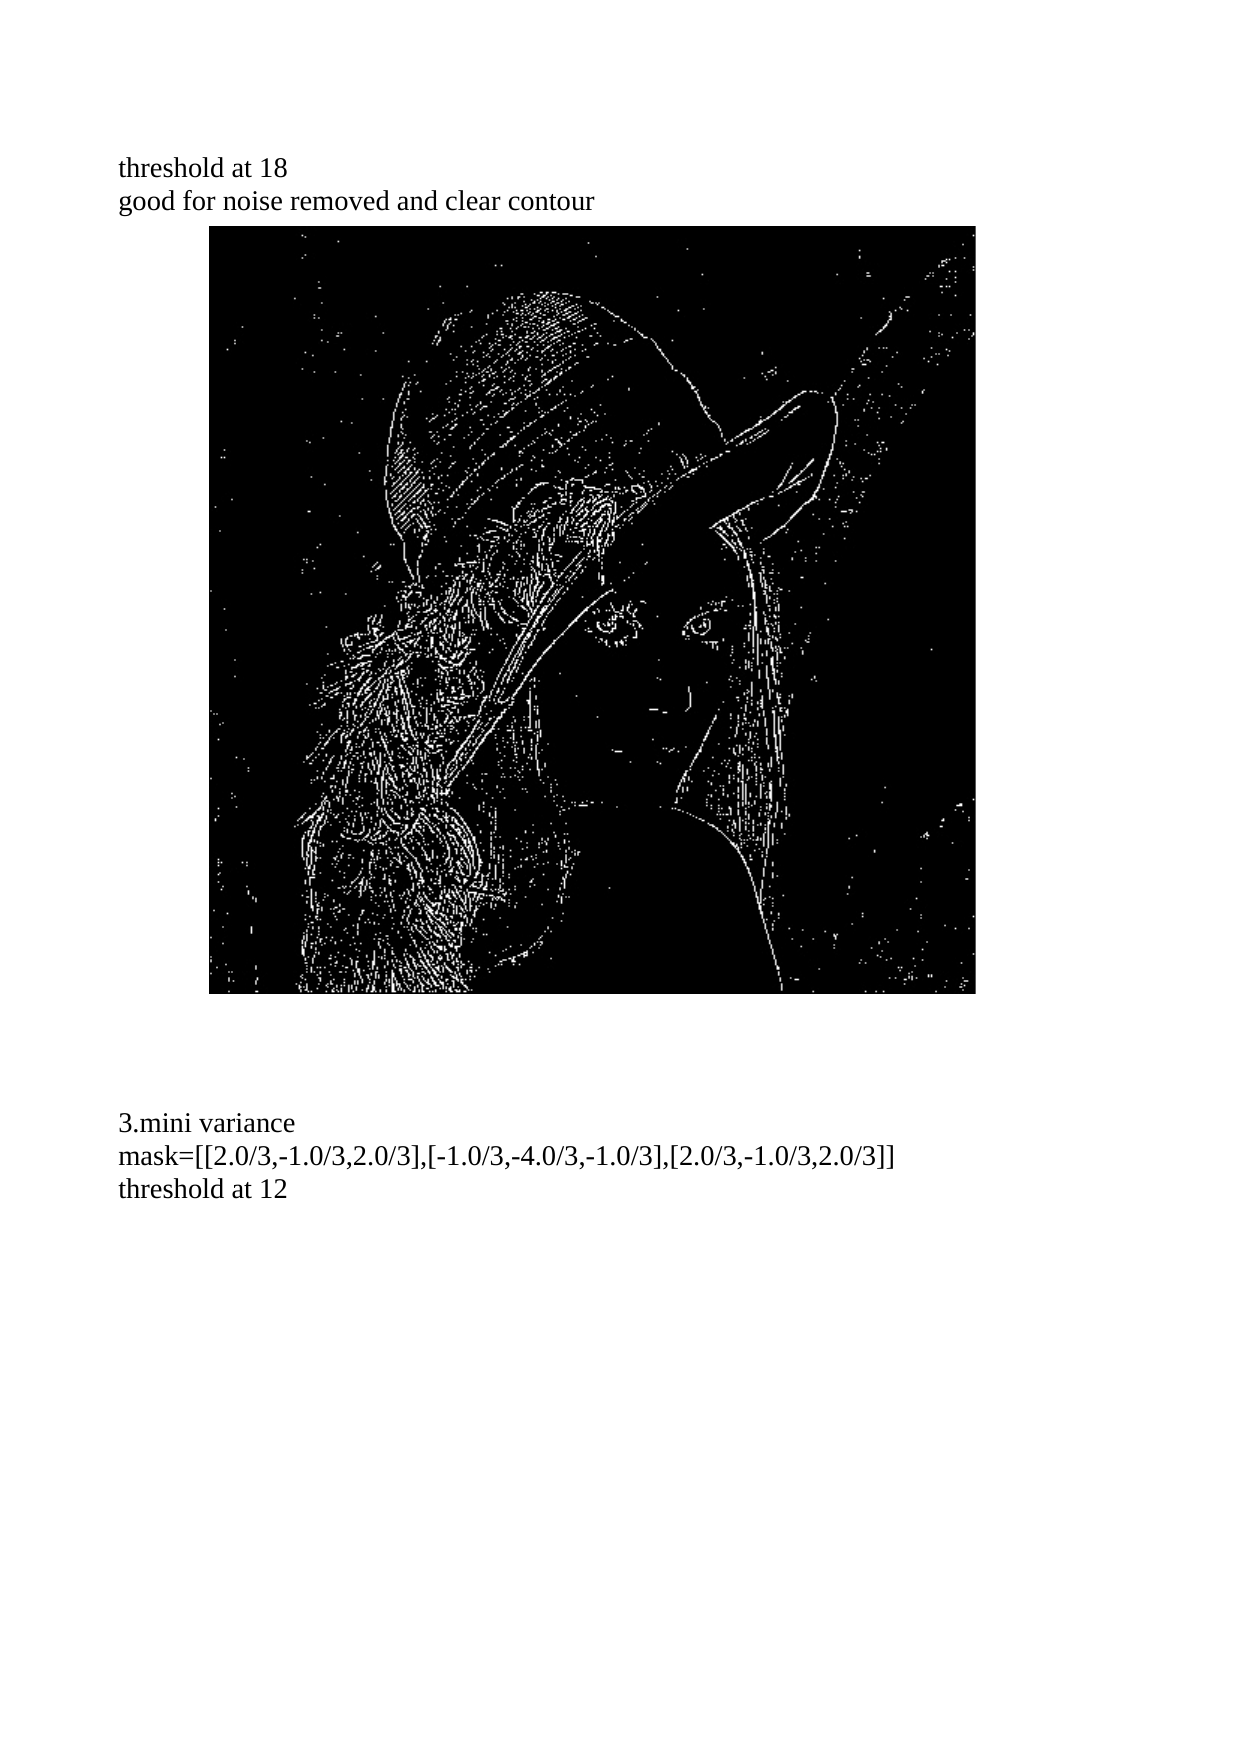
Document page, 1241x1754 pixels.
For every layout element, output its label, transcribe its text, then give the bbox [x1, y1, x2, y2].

text mask=[[2.0/3,-1.0/3,2.0/3],[-1.0/3,-4.0/3,-1.0/3],[2.0/3,-1.0/3,2.0/3]] [118, 1138, 1122, 1171]
text threshold at 18 [118, 151, 1122, 184]
text threshold at 12 [118, 1171, 1122, 1204]
text good for noise removed and clear contour [118, 184, 1122, 217]
text 3.mini variance [118, 1106, 1122, 1138]
picture [209, 226, 976, 994]
